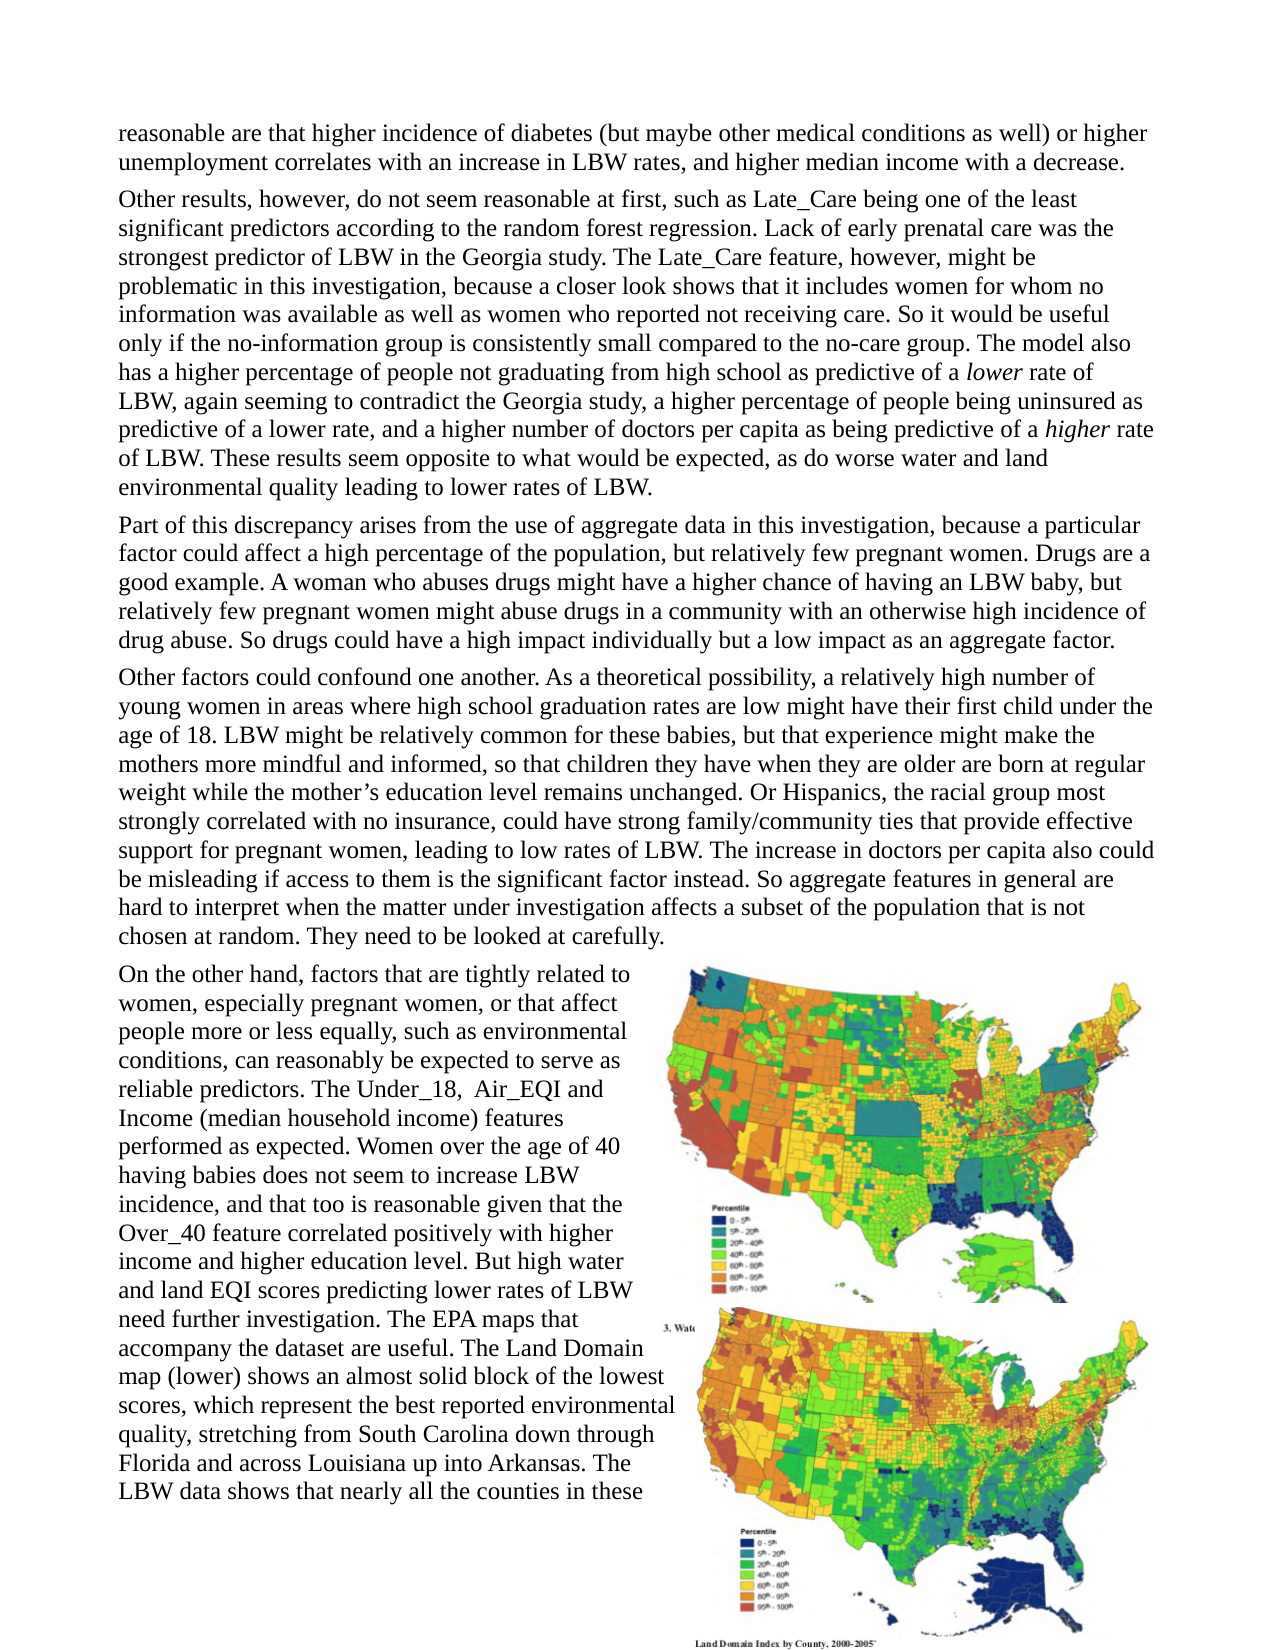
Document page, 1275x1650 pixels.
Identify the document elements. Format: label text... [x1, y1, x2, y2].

text On the other hand, factors that are tightly related to women, especially pregnant women, or that affect people more or less equally, such as environmental conditions, can reasonably be expected to serve as reliable predictors. The Under_18, Air_EQI and Income (median household income) features performed as expected. Women over the age of 40 having babies does not seem to increase LBW incidence, and that too is reasonable given that the Over_40 feature correlated positively with higher income and higher education level. But high water and land EQI scores predicting lower rates of LBW need further investigation. The EPA maps that accompany the dataset are useful. The Land Domain map (lower) shows an almost solid block of the lowest scores, which represent the best reported environmental quality, stretching from South Carolina down through Florida and across Louisiana up into Arkansas. The LBW data shows that nearly all the counties in these [118, 959, 695, 1505]
picture [661, 958, 1153, 1650]
text Other results, however, do not seem reasonable at first, such as Late_Care being one of the least significant predictors according to the random forest regression. Lack of early prenatal care was the strongest predictor of LBW in the Georgia study. The Late_Care feature, however, might be problematic in this investigation, because a closer look shows that it includes women for whom no information was available as well as women who reported not receiving care. So it would be useful only if the no-information group is consistently small compared to the no-care group. The model also has a higher percentage of people not graduating from high school as predictive of a lower rate of LBW, again seeming to contradict the Georgia study, a higher percentage of people being uninsured as predictive of a lower rate, and a higher number of doctors per capita as being predictive of a higher rate of LBW. These results seem opposite to what would be expected, as do worse water and land environmental quality leading to lower rates of LBW. [118, 184, 1157, 501]
text reasonable are that higher incidence of diabetes (but maybe other medical conditions as well) or higher unemployment correlates with an increase in LBW rates, and higher median income with a decrease. [118, 118, 1157, 176]
text Other factors could confound one another. As a theoretical possibility, a relatively high number of young women in areas where high school graduation rates are low might have their first child under the age of 18. LBW might be relatively common for these babies, but that experience might make the mothers more mindful and informed, so that children they have when they are older are born at regular weight while the mother’s education level remains unchanged. Or Hispanics, the racial group most strongly correlated with no insurance, could have strong family/community ties that provide effective support for pregnant women, leading to low rates of LBW. The increase in doctors per capita also could be misleading if access to them is the significant factor instead. So aggregate features in general are hard to interpret when the matter under investigation affects a subset of the population that is not chosen at random. They need to be looked at carefully. [118, 662, 1157, 950]
text Part of this discrepancy arises from the use of aggregate data in this investigation, because a particular factor could affect a high percentage of the population, but relatively few pregnant women. Drugs are a good example. A woman who abuses drugs might have a higher chance of having an LBW baby, but relatively few pregnant women might abuse drugs in a community with an otherwise high incidence of drug abuse. So drugs could have a high impact individually but a low impact as an aggregate factor. [118, 510, 1157, 653]
